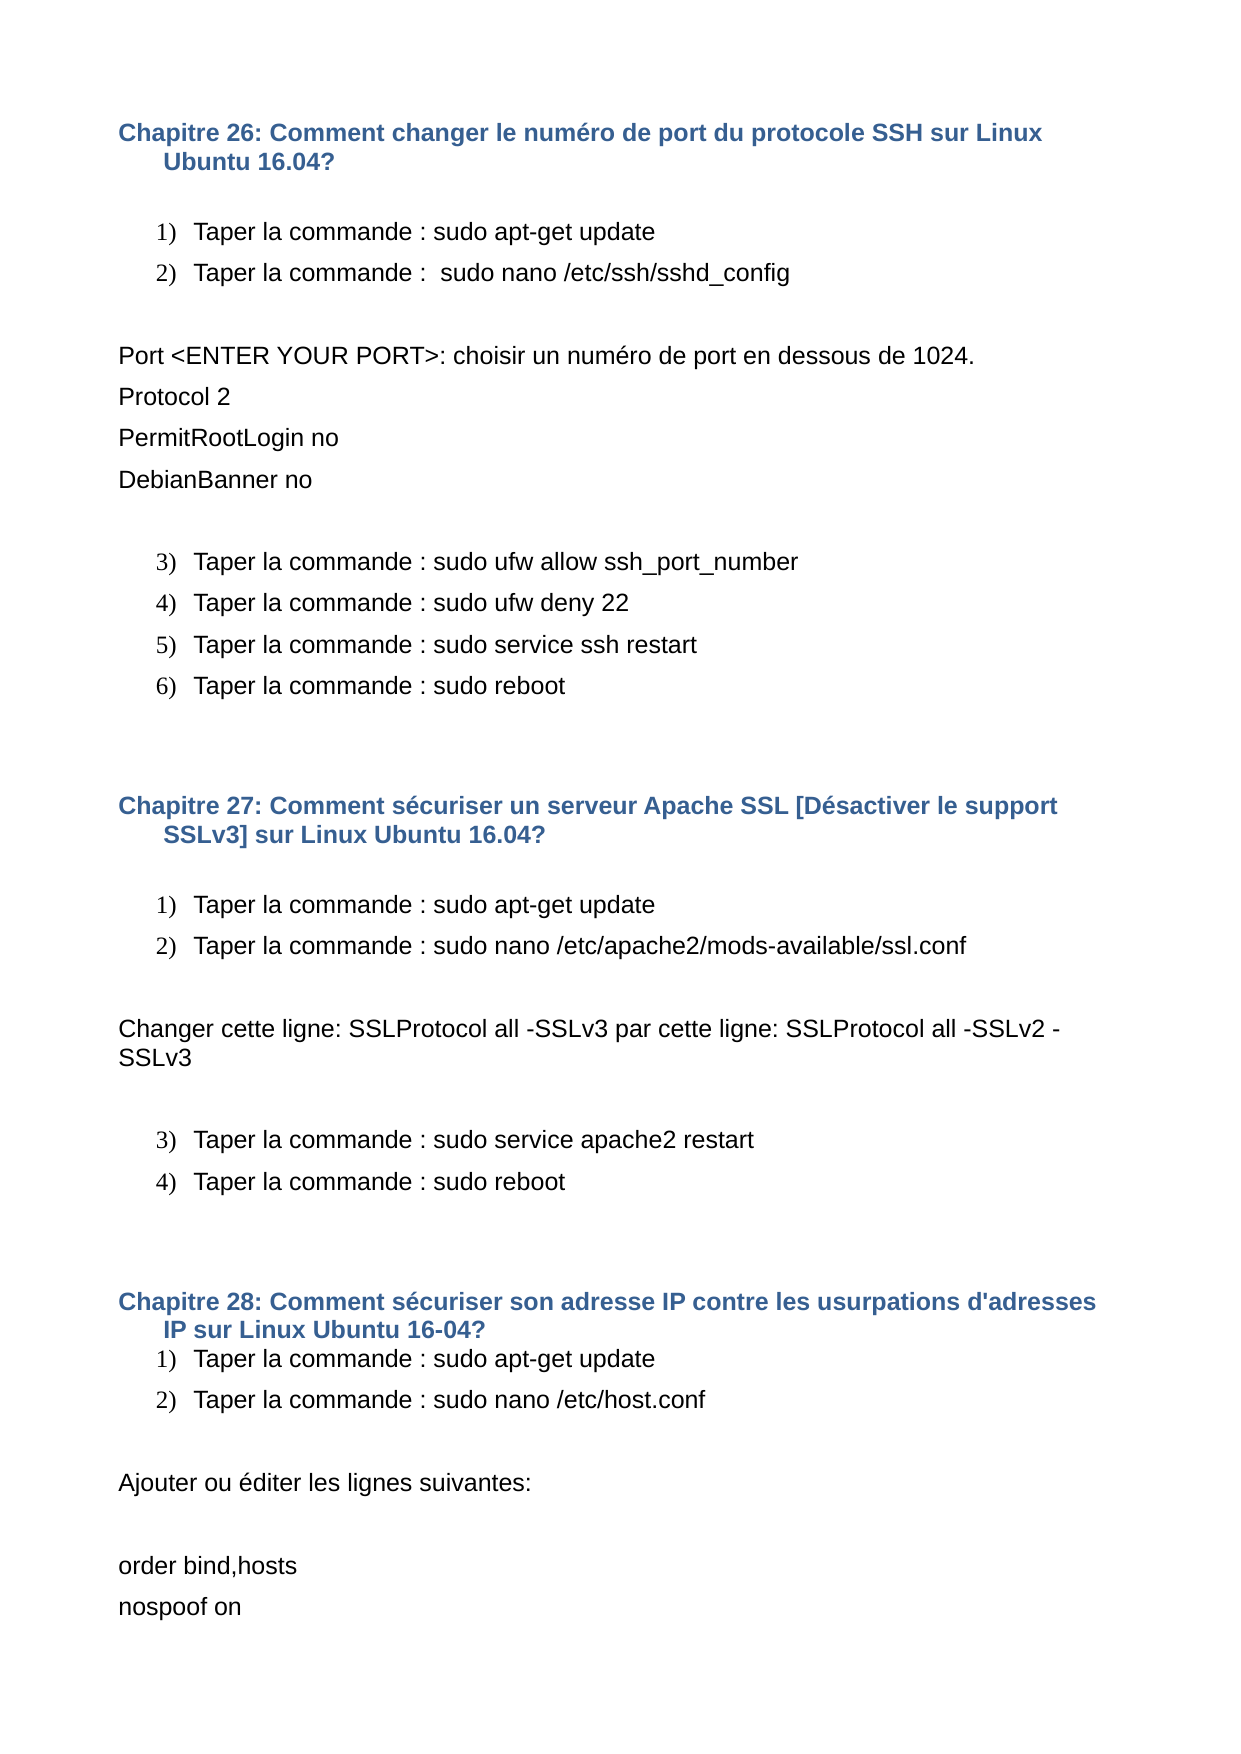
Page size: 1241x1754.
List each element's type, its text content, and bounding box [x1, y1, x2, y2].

list Taper la commande : sudo nano /etc/ssh/sshd_config [156, 258, 1122, 287]
list Taper la commande : sudo reboot [156, 671, 1122, 700]
subtitle Chapitre 27: Comment sécuriser un serveur Apache SSL [Désactiver le support SSLv3] sur Linux Ubuntu 16.04? [118, 791, 1122, 849]
list Taper la commande : sudo service apache2 restart [156, 1125, 1122, 1154]
list Taper la commande : sudo apt-get update [156, 1344, 1122, 1373]
list Taper la commande : sudo nano /etc/host.conf [156, 1386, 1122, 1414]
text order bind,hosts [118, 1551, 1122, 1579]
subtitle Chapitre 28: Comment sécuriser son adresse IP contre les usurpations d'adresses IP sur Linux Ubuntu 16-04? [118, 1287, 1122, 1344]
text DebianBanner no [118, 464, 1122, 493]
subtitle Chapitre 26: Comment changer le numéro de port du protocole SSH sur Linux Ubuntu 16.04? [118, 118, 1122, 176]
list Taper la commande : sudo nano /etc/apache2/mods-available/ssl.conf [156, 931, 1122, 960]
text PermitRootLogin no [118, 423, 1122, 452]
list Taper la commande : sudo ufw allow ssh_port_number [156, 547, 1122, 576]
list Taper la commande : sudo ufw deny 22 [156, 588, 1122, 617]
text Protocol 2 [118, 382, 1122, 411]
text Ajouter ou éditer les lignes suivantes: [118, 1468, 1122, 1497]
list Taper la commande : sudo apt-get update [156, 217, 1122, 246]
text nospoof on [118, 1592, 1122, 1621]
list Taper la commande : sudo apt-get update [156, 890, 1122, 919]
list Taper la commande : sudo reboot [156, 1167, 1122, 1195]
text Port <ENTER YOUR PORT>: choisir un numéro de port en dessous de 1024. [118, 341, 1122, 369]
list Taper la commande : sudo service ssh restart [156, 630, 1122, 659]
text Changer cette ligne: SSLProtocol all -SSLv3 par cette ligne: SSLProtocol all -SSLv2 -SSLv3 [118, 1014, 1122, 1071]
